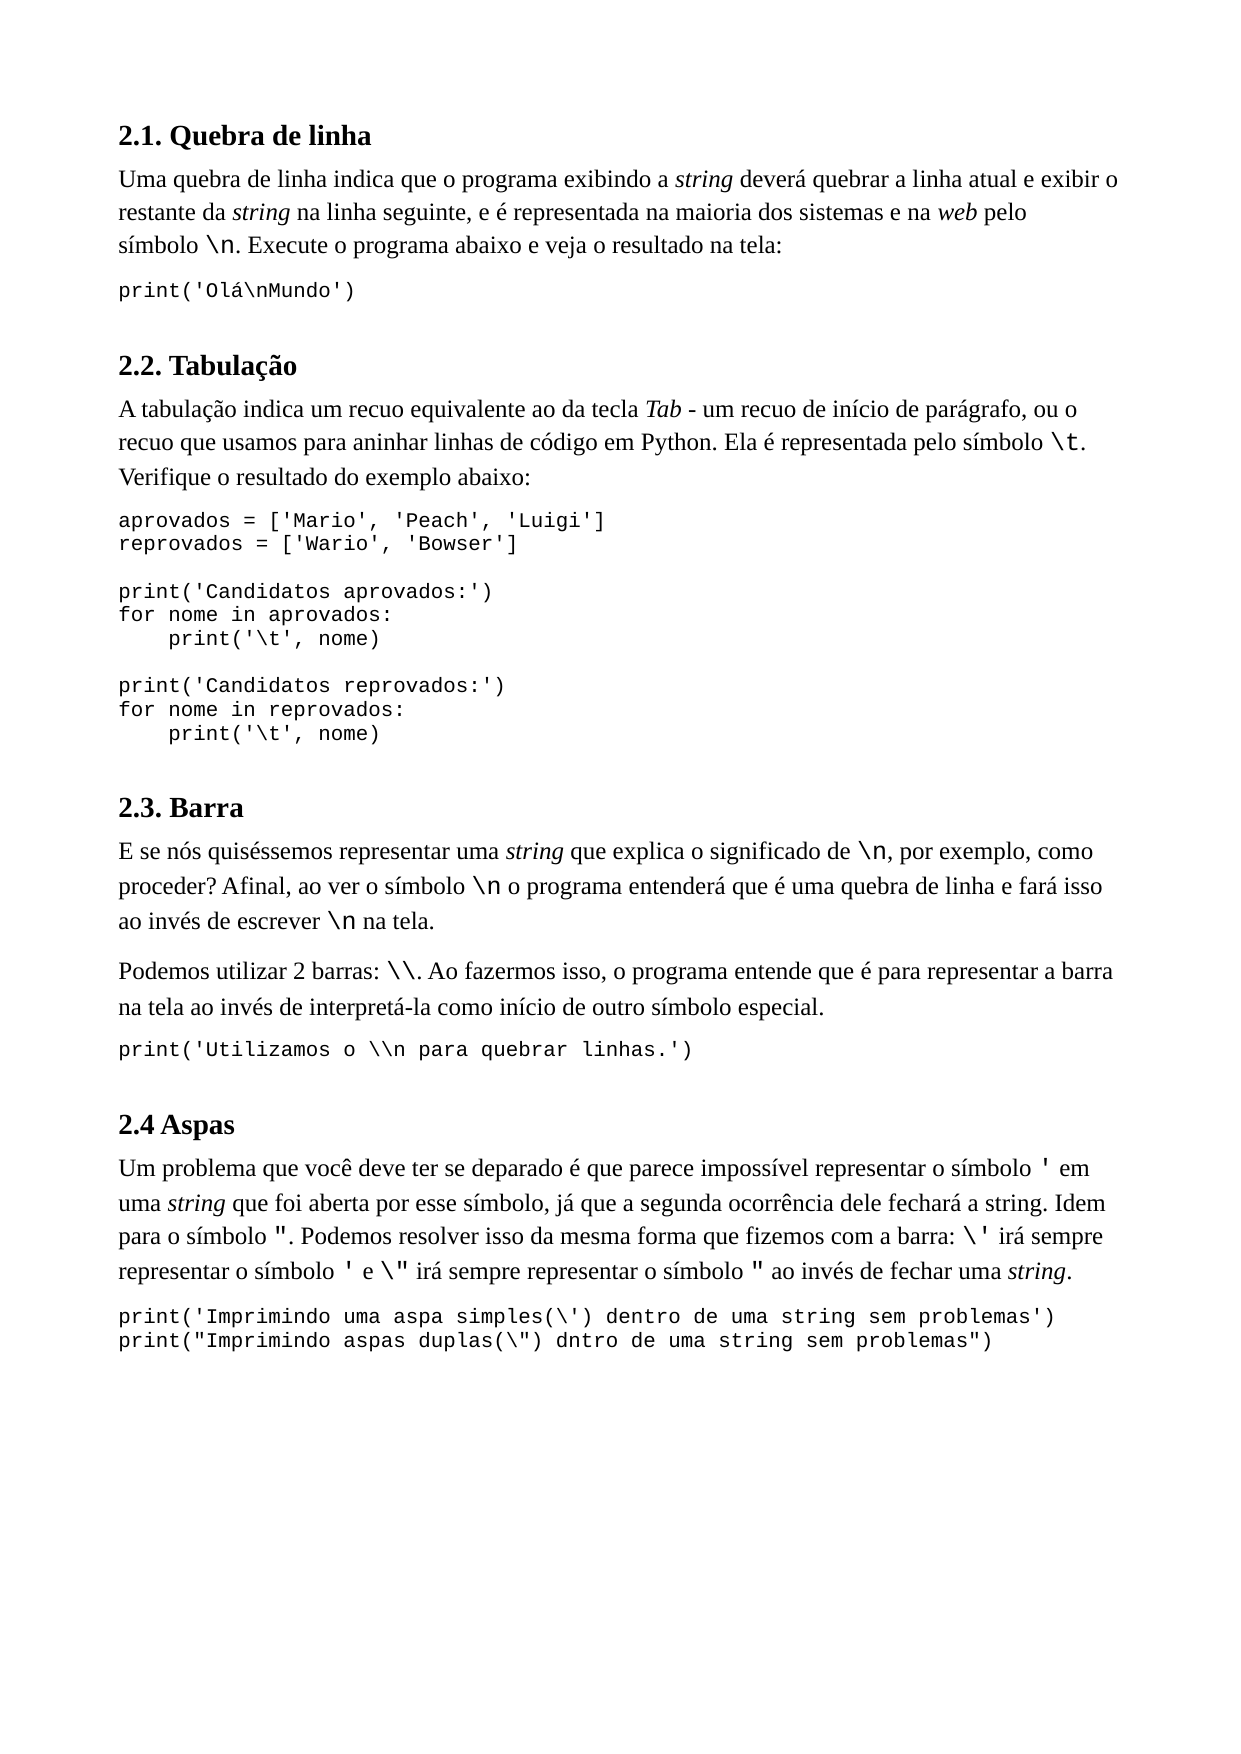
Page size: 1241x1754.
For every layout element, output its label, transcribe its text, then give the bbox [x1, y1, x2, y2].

text print('Imprimindo uma aspa simples(\') dentro de uma string sem problemas') [118, 1306, 1122, 1330]
subtitle 2.3. Barra [118, 790, 1122, 824]
text print('\t', nome) [118, 628, 1122, 652]
text print("Imprimindo aspas duplas(\") dntro de uma string sem problemas") [118, 1330, 1122, 1353]
text print('Candidatos reprovados:') [118, 675, 1122, 699]
subtitle 2.1. Quebra de linha [118, 118, 1122, 152]
text Uma quebra de linha indica que o programa exibindo a string deverá quebrar a linha atual e exibir o restante da string na linha seguinte, e é representada na maioria dos sistemas e na web pelo símbolo \n. Execute o programa abaixo e veja o resultado na tela: [118, 164, 1122, 261]
text E se nós quiséssemos representar uma string que explica o significado de \n, por exemplo, como proceder? Afinal, ao ver o símbolo \n o programa entenderá que é uma quebra de linha e fará isso ao invés de escrever \n na tela. [118, 836, 1122, 937]
text Podemos utilizar 2 barras: \\. Ao fazermos isso, o programa entende que é para representar a barra na tela ao invés de interpretá-la como início de outro símbolo especial. [118, 956, 1122, 1020]
subtitle 2.4 Aspas [118, 1107, 1122, 1140]
text Um problema que você deve ter se deparado é que parece impossível representar o símbolo ' em uma string que foi aberta por esse símbolo, já que a segunda ocorrência dele fechará a string. Idem para o símbolo ". Podemos resolver isso da mesma forma que fizemos com a barra: \' irá sempre representar o símbolo ' e \" irá sempre representar o símbolo " ao invés de fechar uma string. [118, 1153, 1122, 1287]
subtitle 2.2. Tabulação [118, 348, 1122, 381]
text A tabulação indica um recuo equivalente ao da tecla Tab - um recuo de início de parágrafo, ou o recuo que usamos para aninhar linhas de código em Python. Ela é representada pelo símbolo \t. Verifique o resultado do exemplo abaixo: [118, 394, 1122, 491]
text print('Utilizamos o \\n para quebrar linhas.') [118, 1039, 1122, 1063]
text aprovados = ['Mario', 'Peach', 'Luigi'] [118, 510, 1122, 533]
text print('\t', nome) [118, 722, 1122, 746]
text reprovados = ['Wario', 'Bowser'] [118, 533, 1122, 557]
text print('Olá\nMundo') [118, 280, 1122, 304]
text for nome in aprovados: [118, 604, 1122, 628]
text for nome in reprovados: [118, 699, 1122, 722]
text print('Candidatos aprovados:') [118, 581, 1122, 604]
